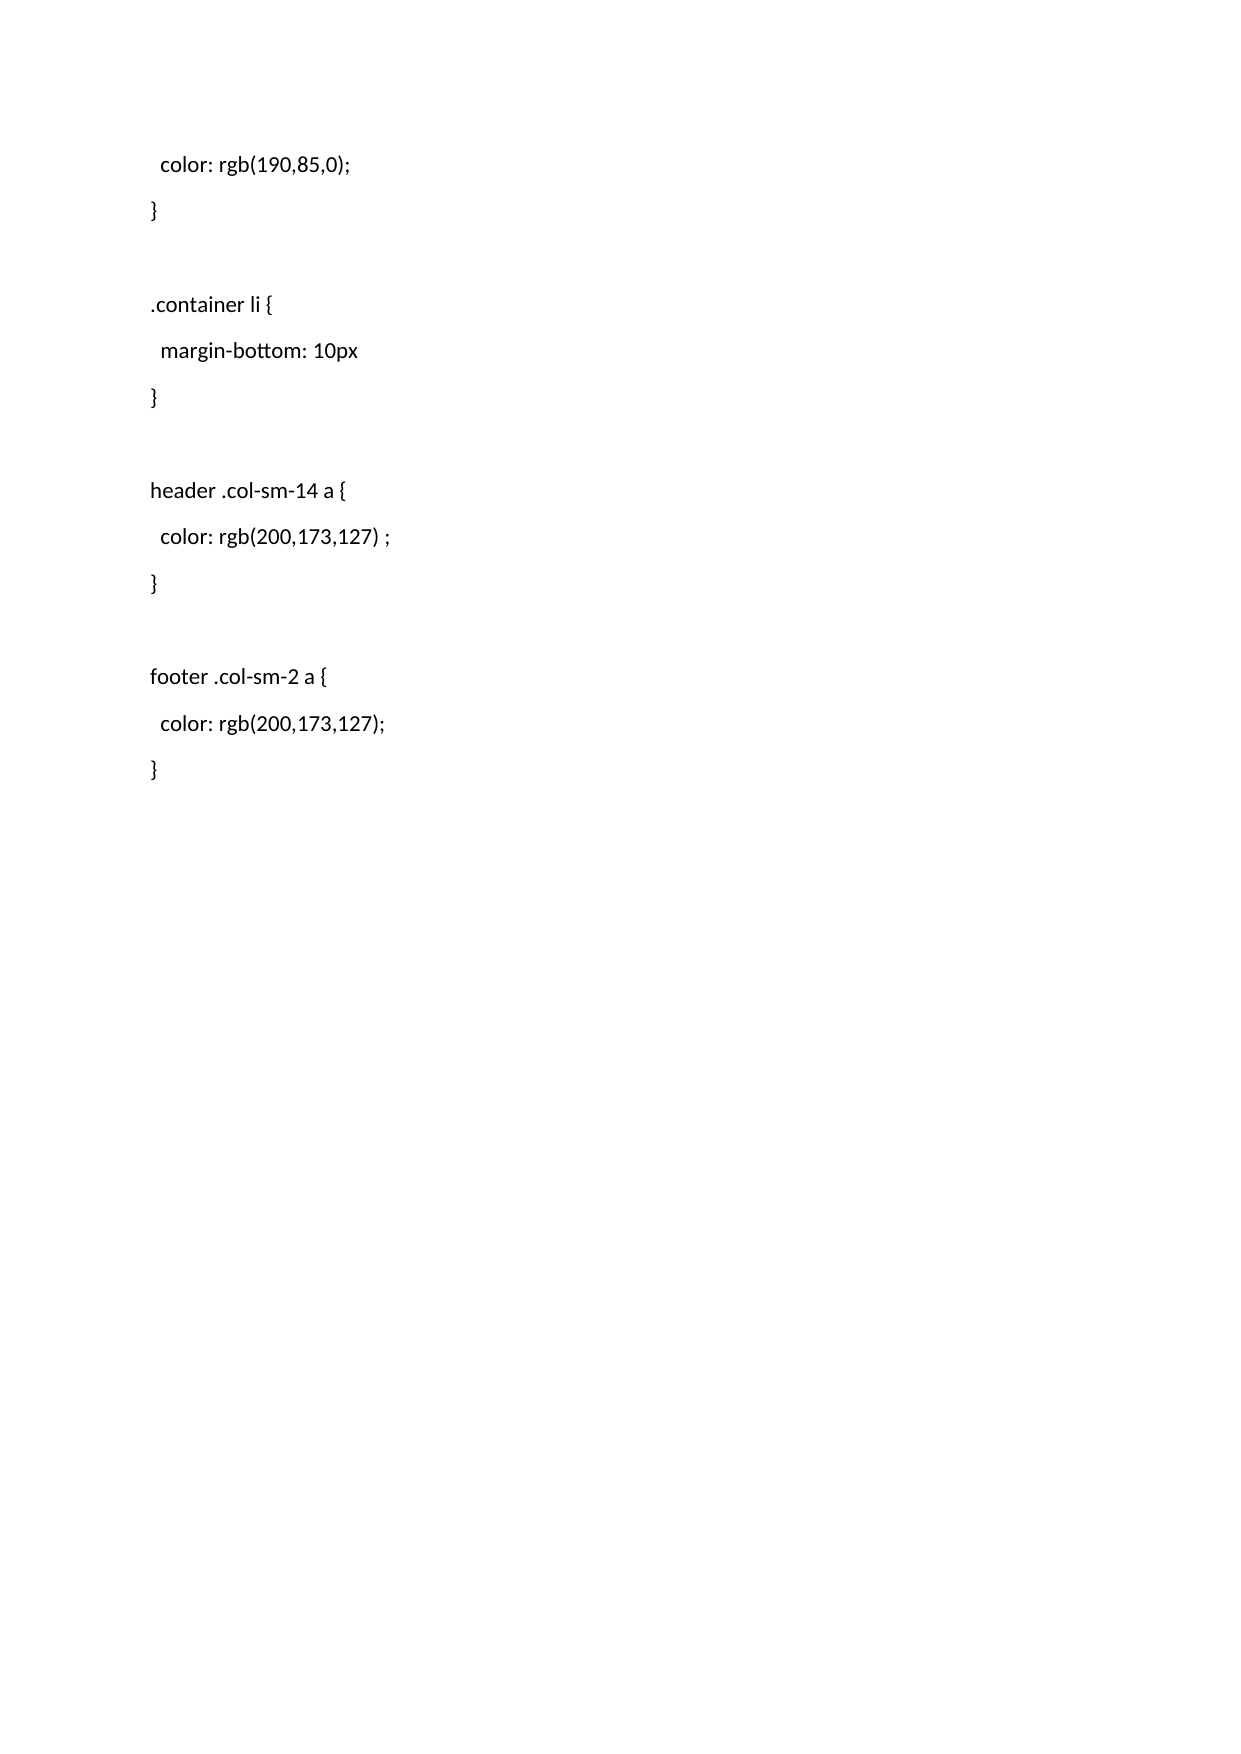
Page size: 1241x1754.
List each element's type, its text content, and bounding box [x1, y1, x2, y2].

text } [150, 755, 1090, 783]
text } [150, 197, 1090, 224]
text } [150, 569, 1090, 597]
text footer .col-sm-2 a { [150, 662, 1090, 690]
text color: rgb(200,173,127) ; [150, 522, 1090, 551]
text color: rgb(200,173,127); [150, 709, 1090, 737]
text } [150, 383, 1090, 411]
text .container li { [150, 290, 1090, 318]
text color: rgb(190,85,0); [150, 150, 1090, 178]
text header .col-sm-14 a { [150, 476, 1090, 504]
text margin-bottom: 10px [150, 336, 1090, 364]
